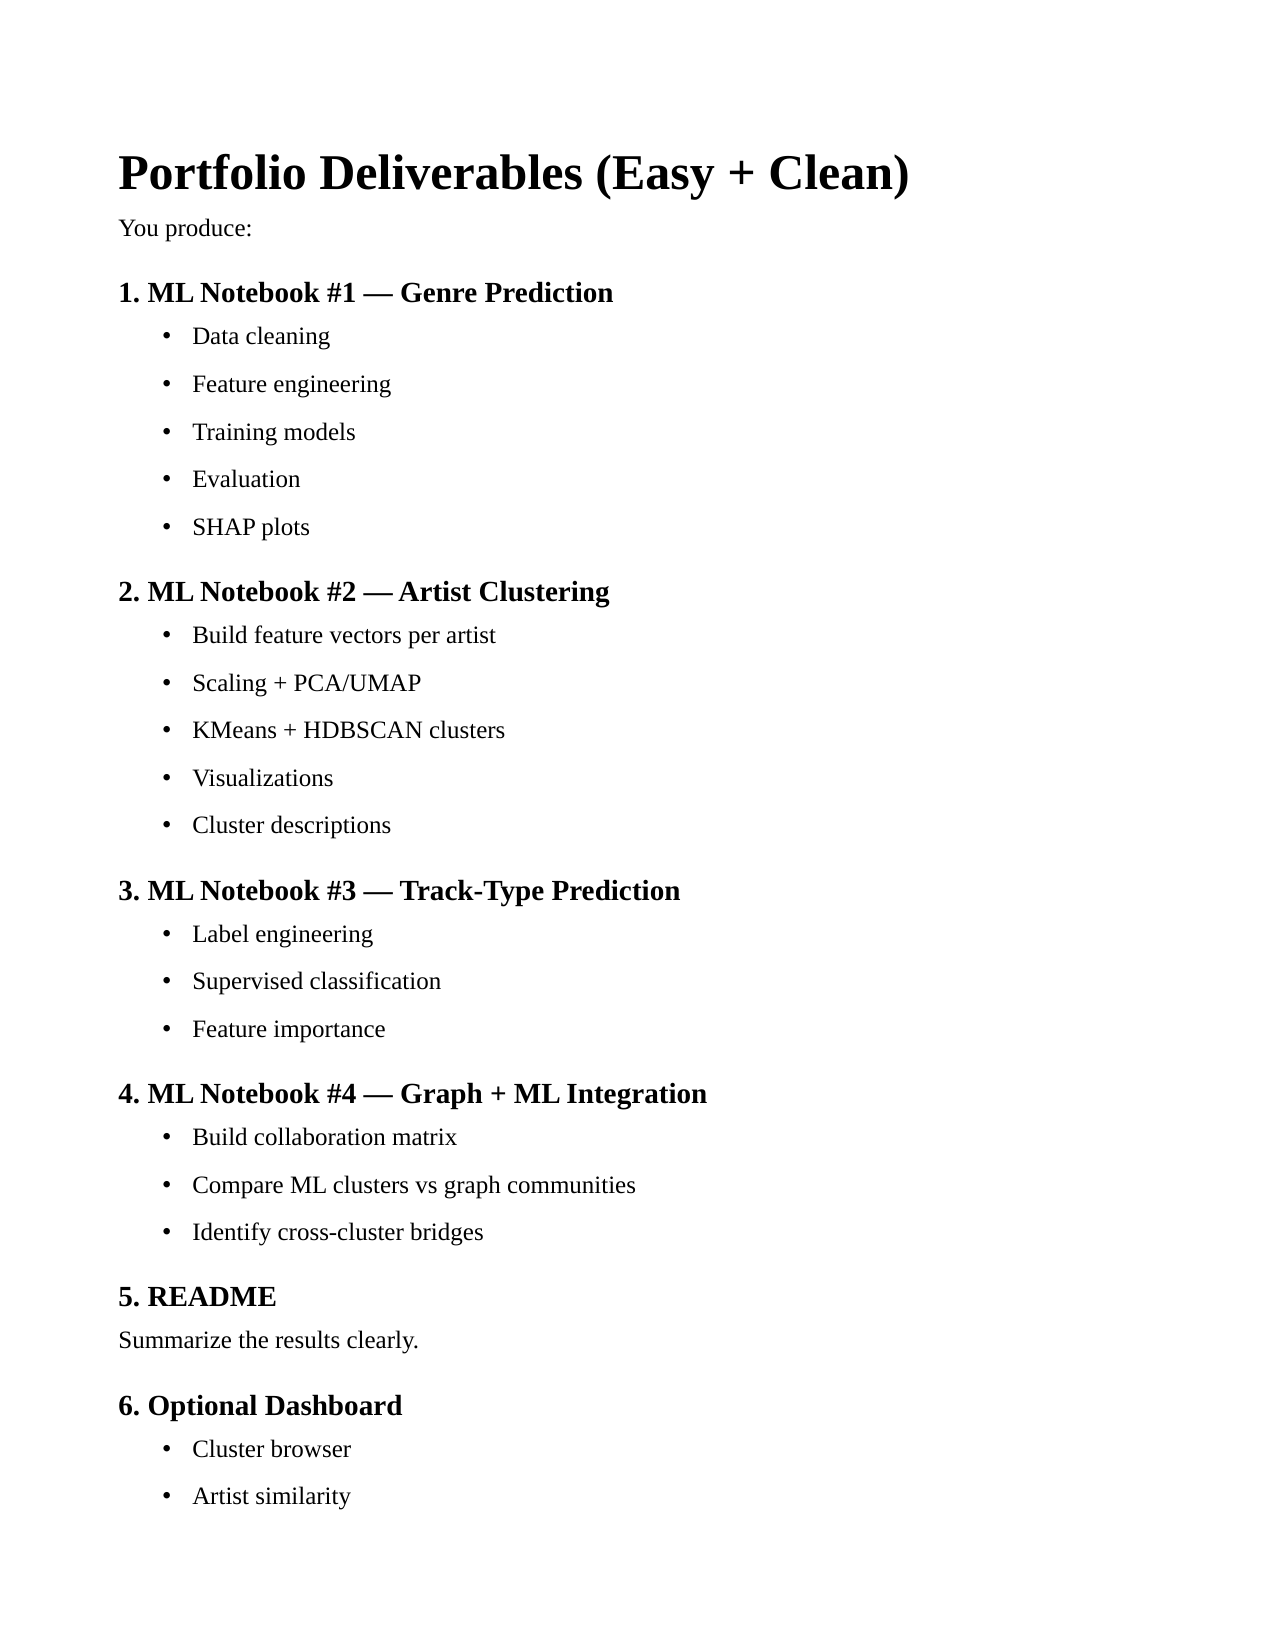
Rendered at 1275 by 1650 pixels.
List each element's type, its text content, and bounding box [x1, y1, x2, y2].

list Supervised classification [162, 966, 1157, 995]
subtitle 1. ML Notebook #1 — Genre Prediction [118, 275, 1157, 309]
list Build feature vectors per artist [162, 620, 1157, 649]
list Cluster browser [162, 1434, 1157, 1462]
list Evaluation [162, 464, 1157, 493]
list KMeans + HDBSCAN clusters [162, 715, 1157, 744]
subtitle Portfolio Deliverables (Easy + Clean) [118, 143, 1157, 201]
list Label engineering [162, 919, 1157, 947]
text Summarize the results clearly. [118, 1326, 1157, 1354]
list Data cleaning [162, 321, 1157, 350]
list Identify cross-cluster bridges [162, 1217, 1157, 1246]
list Training models [162, 417, 1157, 445]
list Scaling + PCA/UMAP [162, 668, 1157, 696]
list Visualizations [162, 763, 1157, 792]
subtitle 3. ML Notebook #3 — Track-Type Prediction [118, 873, 1157, 906]
subtitle 6. Optional Dashboard [118, 1388, 1157, 1421]
subtitle 4. ML Notebook #4 — Graph + ML Integration [118, 1076, 1157, 1109]
list Build collaboration matrix [162, 1122, 1157, 1151]
list Compare ML clusters vs graph communities [162, 1170, 1157, 1198]
subtitle 2. ML Notebook #2 — Artist Clustering [118, 574, 1157, 607]
list SHAP plots [162, 512, 1157, 541]
list Feature engineering [162, 369, 1157, 398]
list Artist similarity [162, 1481, 1157, 1510]
text You produce: [118, 213, 1157, 242]
list Cluster descriptions [162, 810, 1157, 839]
list Feature importance [162, 1014, 1157, 1043]
subtitle 5. README [118, 1279, 1157, 1313]
